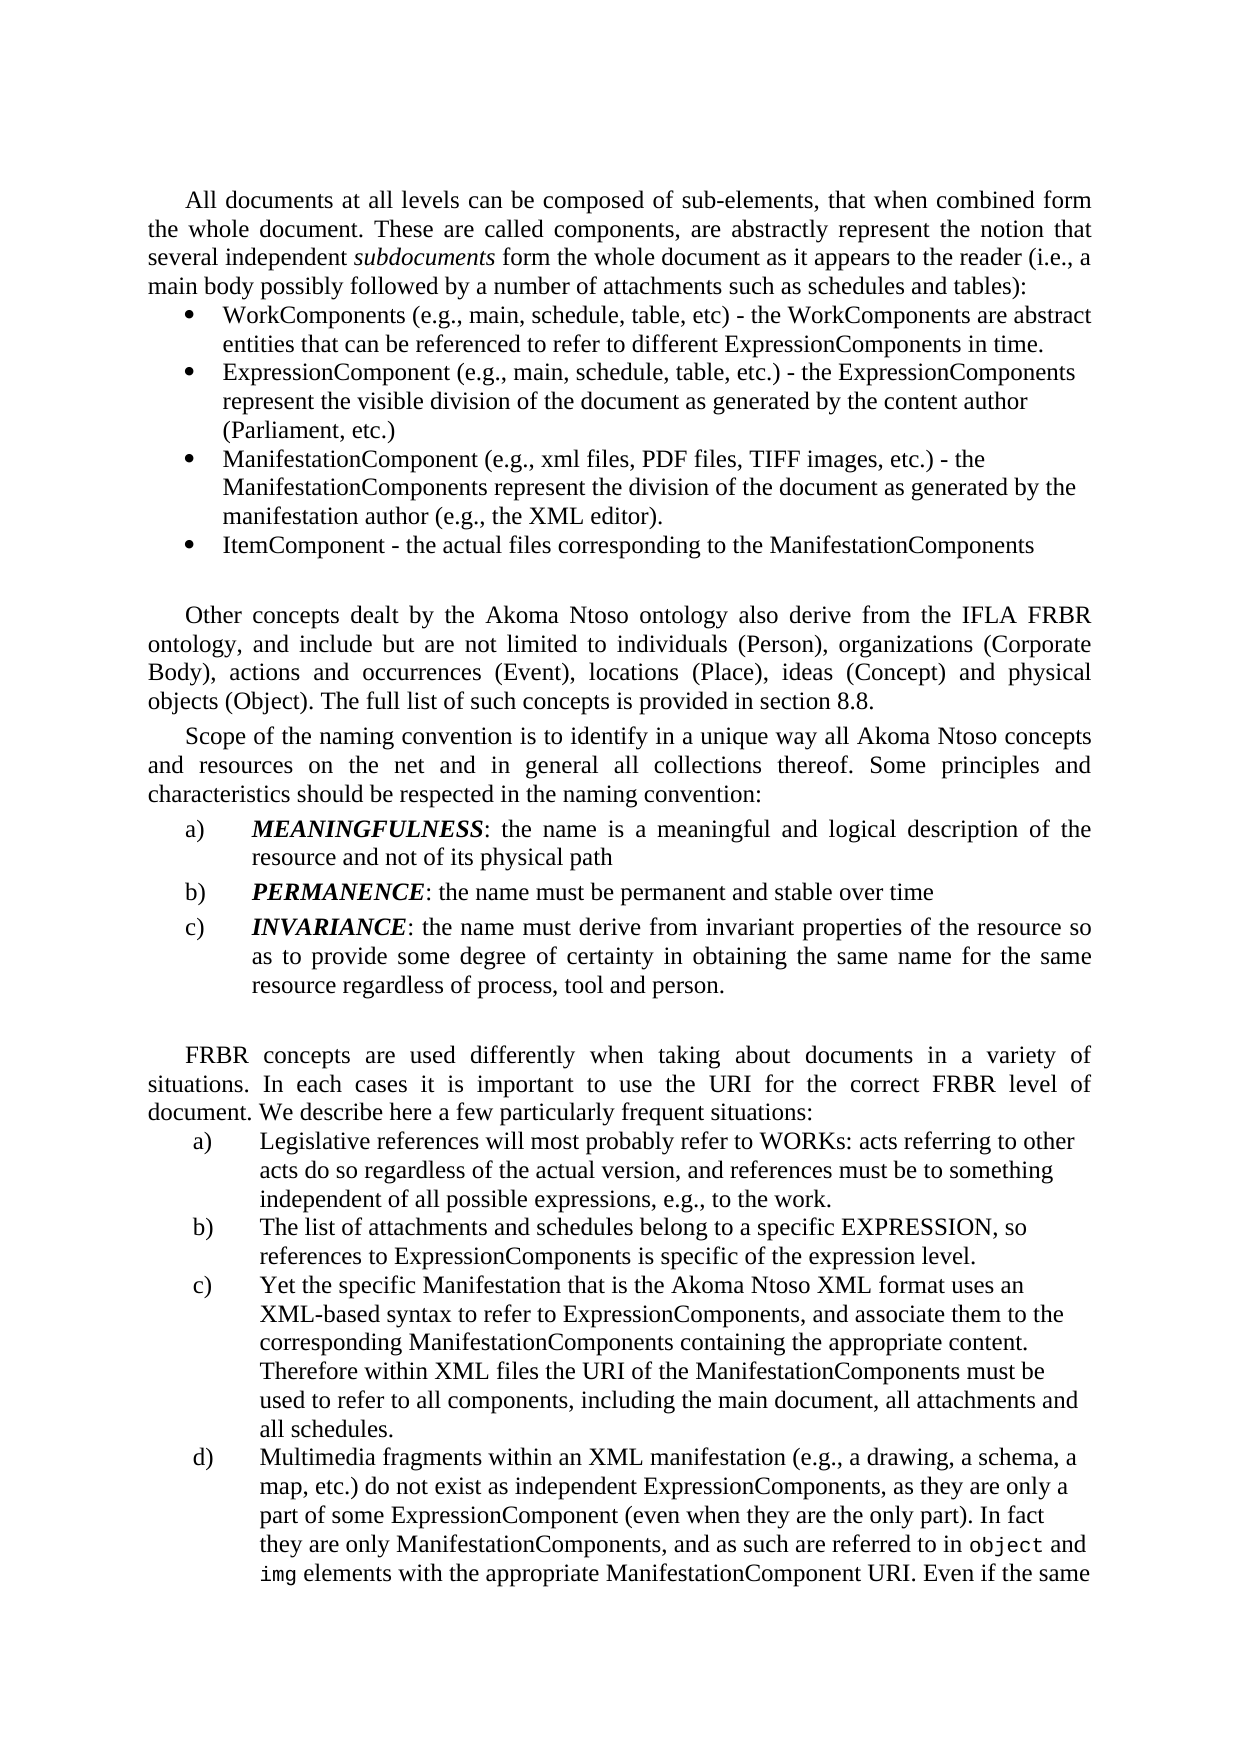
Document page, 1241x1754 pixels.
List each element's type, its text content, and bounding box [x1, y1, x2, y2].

list ExpressionComponent (e.g., main, schedule, table, etc.) - the ExpressionComponents represent the visible division of the document as generated by the content author (Parliament, etc.) [185, 357, 1092, 444]
list INVARIANCE: the name must derive from invariant properties of the resource so as to provide some degree of certainty in obtaining the same name for the same resource regardless of process, tool and person. [185, 912, 1092, 999]
list ItemComponent - the actual files corresponding to the ManifestationComponents [185, 530, 1092, 559]
text All documents at all levels can be composed of sub-elements, that when combined form the whole document. These are called components, are abstractly represent the notion that several independent subdocuments form the whole document as it appears to the reader (i.e., a main body possibly followed by a number of attachments such as schedules and tables): [148, 185, 1092, 300]
text Scope of the naming convention is to identify in a unique way all Akoma Ntoso concepts and resources on the net and in general all collections thereof. Some principles and characteristics should be respected in the naming convention: [148, 721, 1092, 807]
text FRBR concepts are used differently when taking about documents in a variety of situations. In each cases it is important to use the URI for the correct FRBR level of document. We describe here a few particularly frequent situations: [148, 1040, 1092, 1126]
list Yet the specific Manifestation that is the Akoma Ntoso XML format uses an XML-based syntax to refer to ExpressionComponents, and associate them to the corresponding ManifestationComponents containing the appropriate content. Therefore within XML files the URI of the ManifestationComponents must be used to refer to all components, including the main document, all attachments and all schedules. [193, 1270, 1092, 1442]
text Other concepts dealt by the Akoma Ntoso ontology also derive from the IFLA FRBR ontology, and include but are not limited to individuals (Person), organizations (Corporate Body), actions and occurrences (Event), locations (Place), ideas (Concept) and physical objects (Object). The full list of such concepts is provided in section 8.8. [148, 600, 1092, 715]
list ManifestationComponent (e.g., xml files, PDF files, TIFF images, etc.) - the ManifestationComponents represent the division of the document as generated by the manifestation author (e.g., the XML editor). [185, 444, 1092, 530]
list PERMANENCE: the name must be permanent and stable over time [185, 877, 1092, 906]
list Legislative references will most probably refer to WORKs: acts referring to other acts do so regardless of the actual version, and references must be to something independent of all possible expressions, e.g., to the work. [193, 1126, 1092, 1212]
list Multimedia fragments within an XML manifestation (e.g., a drawing, a schema, a map, etc.) do not exist as independent ExpressionComponents, as they are only a part of some ExpressionComponent (even when they are the only part). In fact they are only ManifestationComponents, and as such are referred to in object and img elements with the appropriate ManifestationComponent URI. Even if the same [193, 1442, 1092, 1588]
list MEANINGFULNESS: the name is a meaningful and logical description of the resource and not of its physical path [185, 814, 1092, 871]
list WorkComponents (e.g., main, schedule, table, etc) - the WorkComponents are abstract entities that can be referenced to refer to different ExpressionComponents in time. [185, 300, 1092, 357]
list The list of attachments and schedules belong to a specific EXPRESSION, so references to ExpressionComponents is specific of the expression level. [193, 1212, 1092, 1270]
